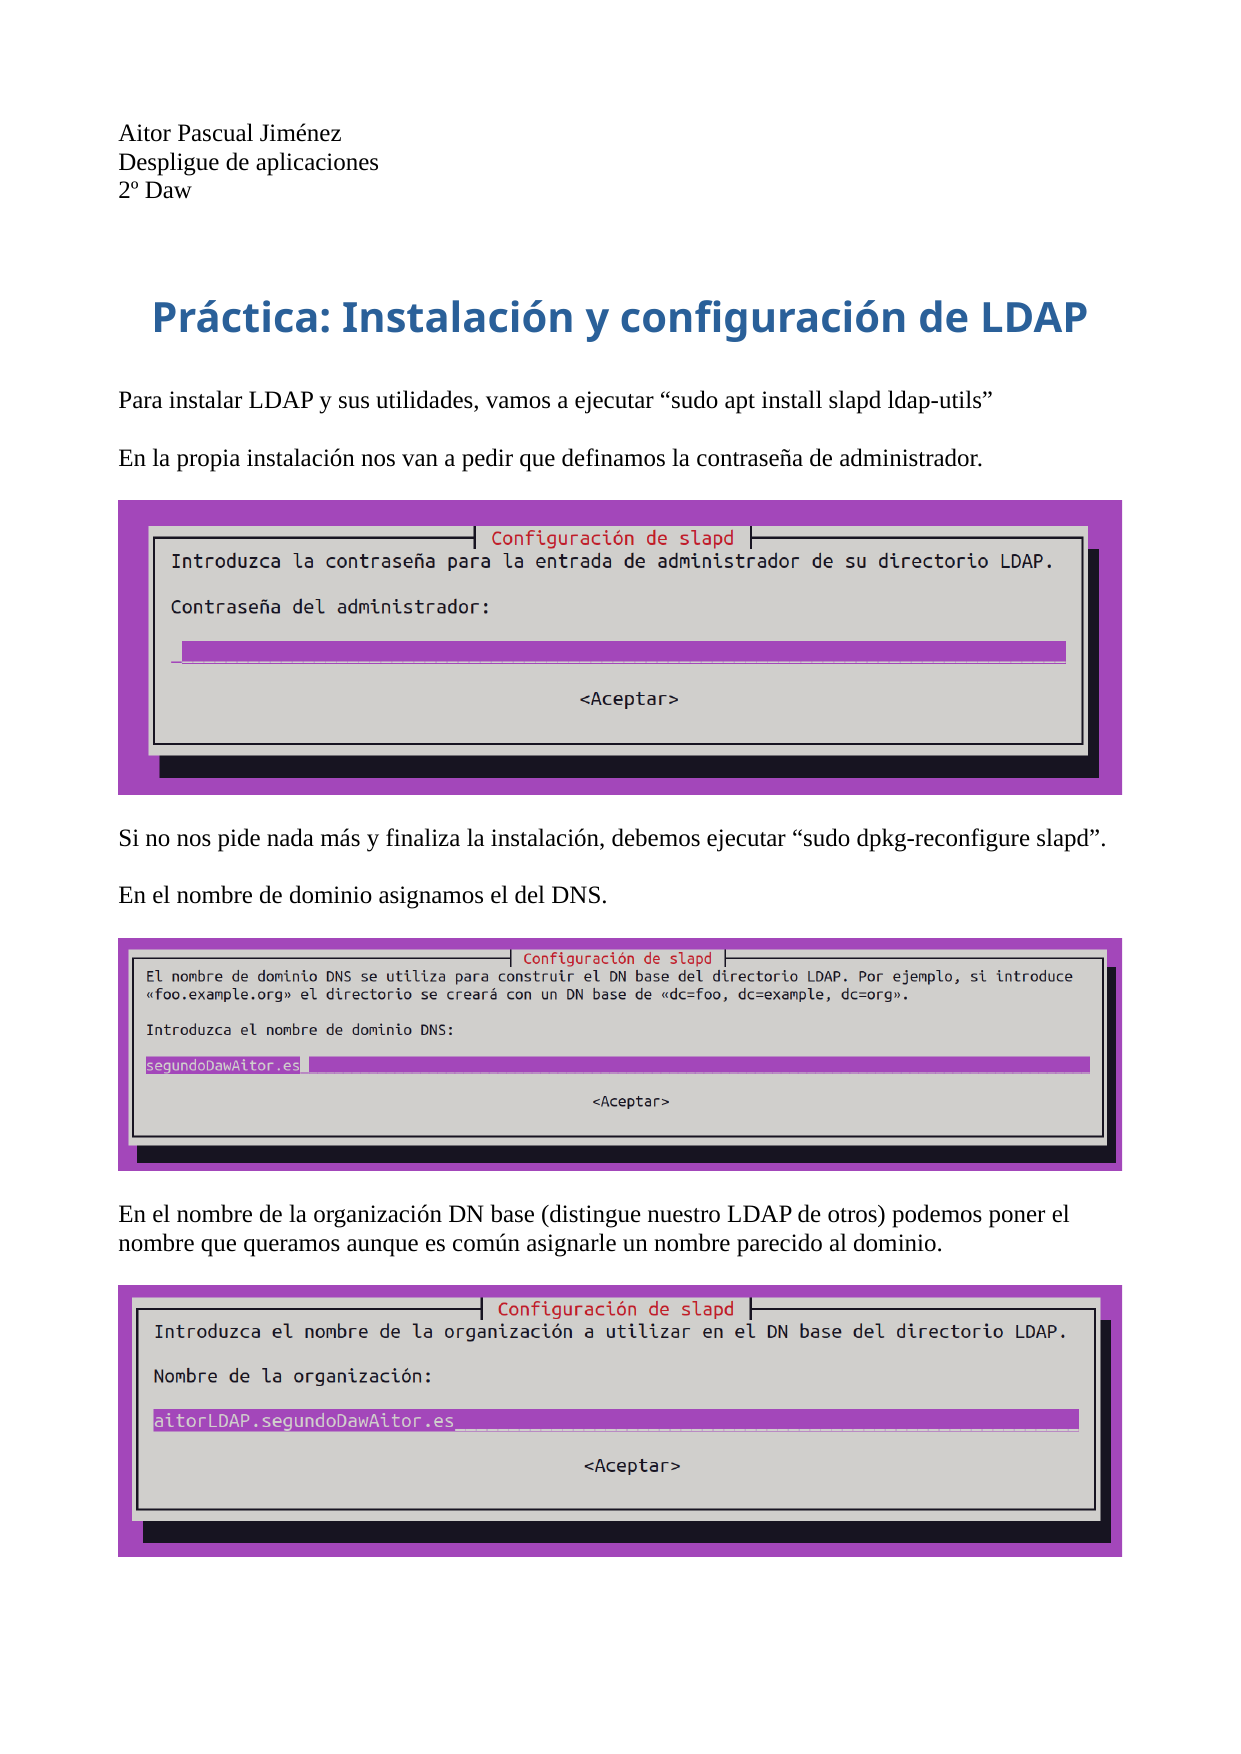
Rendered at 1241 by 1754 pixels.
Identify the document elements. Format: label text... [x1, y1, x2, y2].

text Si no nos pide nada más y finaliza la instalación, debemos ejecutar “sudo dpkg-reconfigure slapd”. [118, 823, 1122, 852]
title Práctica: Instalación y configuración de LDAP [118, 288, 1122, 344]
picture [118, 938, 1123, 1171]
text En el nombre de dominio asignamos el del DNS. [118, 881, 1122, 909]
text En el nombre de la organización DN base (distingue nuestro LDAP de otros) podemos poner el nombre que queramos aunque es común asignarle un nombre parecido al dominio. [118, 1199, 1122, 1257]
text En la propia instalación nos van a pedir que definamos la contraseña de administrador. [118, 443, 1122, 472]
picture [118, 1285, 1123, 1557]
text Para instalar LDAP y sus utilidades, vamos a ejecutar “sudo apt install slapd ldap-utils” [118, 386, 1122, 414]
picture [118, 500, 1123, 795]
